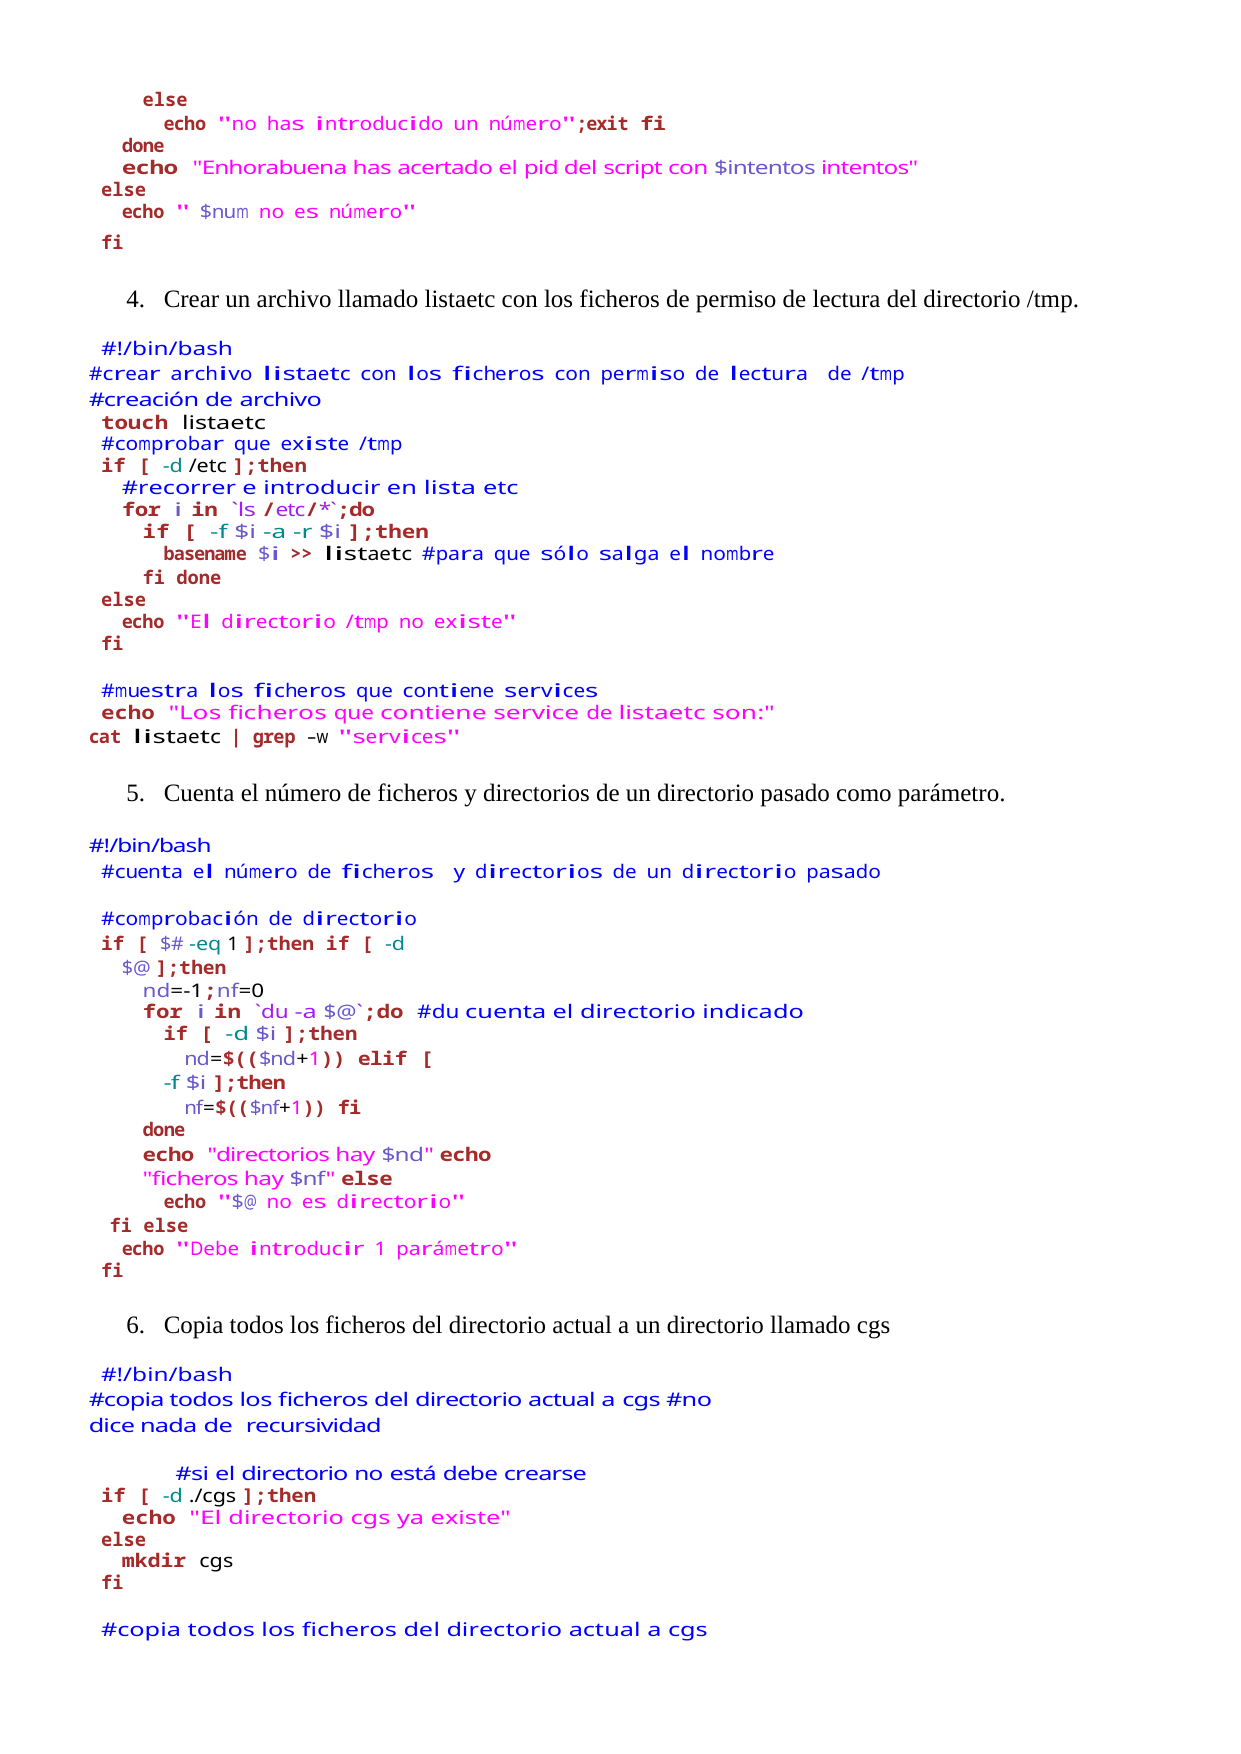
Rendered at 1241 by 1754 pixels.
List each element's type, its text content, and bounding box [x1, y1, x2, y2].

text #comprobación de directorio [101, 909, 1152, 930]
text else [101, 1529, 1152, 1550]
text fi [101, 633, 1152, 655]
text echo "$@ no es directorio" [163, 1191, 1152, 1213]
text nf=$(($nf+1)) fi [163, 1095, 421, 1119]
text fi else [88, 1213, 255, 1238]
text fi [101, 230, 1152, 255]
text #!/bin/bash [88, 832, 544, 858]
text cat listaetc | grep -w "services" [88, 724, 544, 749]
text basename $i >> listaetc #para que sólo salga el nombre [163, 542, 1152, 564]
text #muestra los ficheros que contiene services [101, 681, 1152, 702]
text done [122, 135, 1152, 157]
text for i in `ls /etc/*`;do [122, 499, 1152, 521]
text done [142, 1119, 1152, 1141]
text fi done [122, 564, 297, 589]
text for i in `du -a $@`;do #du cuenta el directorio indicado [142, 1001, 1152, 1023]
text if [ $# -eq 1 ];then if [ -d $@ ];then [101, 930, 421, 980]
text mkdir cgs [122, 1550, 1152, 1572]
text touch listaetc [101, 412, 1152, 434]
text nd=-1;nf=0 [142, 980, 1152, 1001]
text if [ -d $i ];then [163, 1023, 1152, 1045]
text if [ -f $i -a -r $i ];then [142, 521, 1152, 542]
text else [142, 88, 1152, 110]
text #copia todos los ficheros del directorio actual a cgs #no dice nada de recursividad [88, 1387, 762, 1438]
list Crear un archivo llamado listaetc con los ficheros de permiso de lectura del directorio /tmp. [126, 284, 1152, 313]
text #copia todos los ficheros del directorio actual a cgs [101, 1620, 1152, 1641]
text echo "directorios hay $nd" echo "ficheros hay $nf" else [142, 1141, 504, 1191]
text echo "El directorio cgs ya existe" [122, 1507, 1152, 1529]
text echo "Debe introducir 1 parámetro" [122, 1238, 1152, 1260]
text #comprobar que existe /tmp [101, 434, 1152, 455]
text echo "Enhorabuena has acertado el pid del script con $intentos intentos" [122, 157, 1152, 179]
text echo "Los ficheros que contiene service de listaetc son:" [101, 702, 1152, 724]
text nd=$(($nd+1)) elif [ -f $i ];then [163, 1045, 454, 1095]
text else [101, 179, 1152, 201]
text echo "no has introducido un número";exit fi [142, 111, 677, 135]
text fi [101, 1572, 1152, 1594]
text #crear archivo listaetc con los ficheros con permiso de lectura de /tmp #creación de archivo [88, 361, 988, 412]
text echo " $num no es número" [122, 201, 1152, 223]
text if [ -d ./cgs ];then [101, 1485, 1152, 1507]
text #!/bin/bash [101, 1361, 1152, 1387]
list Cuenta el número de ficheros y directorios de un directorio pasado como parámetro. [126, 778, 1152, 807]
text echo "El directorio /tmp no existe" [122, 611, 1152, 633]
text #recorrer e introducir en lista etc [122, 477, 1152, 499]
list Copia todos los ficheros del directorio actual a un directorio llamado cgs [126, 1310, 1152, 1339]
text #si el directorio no está debe crearse [88, 1463, 587, 1485]
text else [101, 589, 1152, 611]
text #!/bin/bash [101, 335, 1152, 361]
text fi [101, 1260, 1152, 1282]
text #cuenta el número de ficheros y directorios de un directorio pasado [101, 858, 1152, 883]
text if [ -d /etc ];then [101, 455, 1152, 477]
